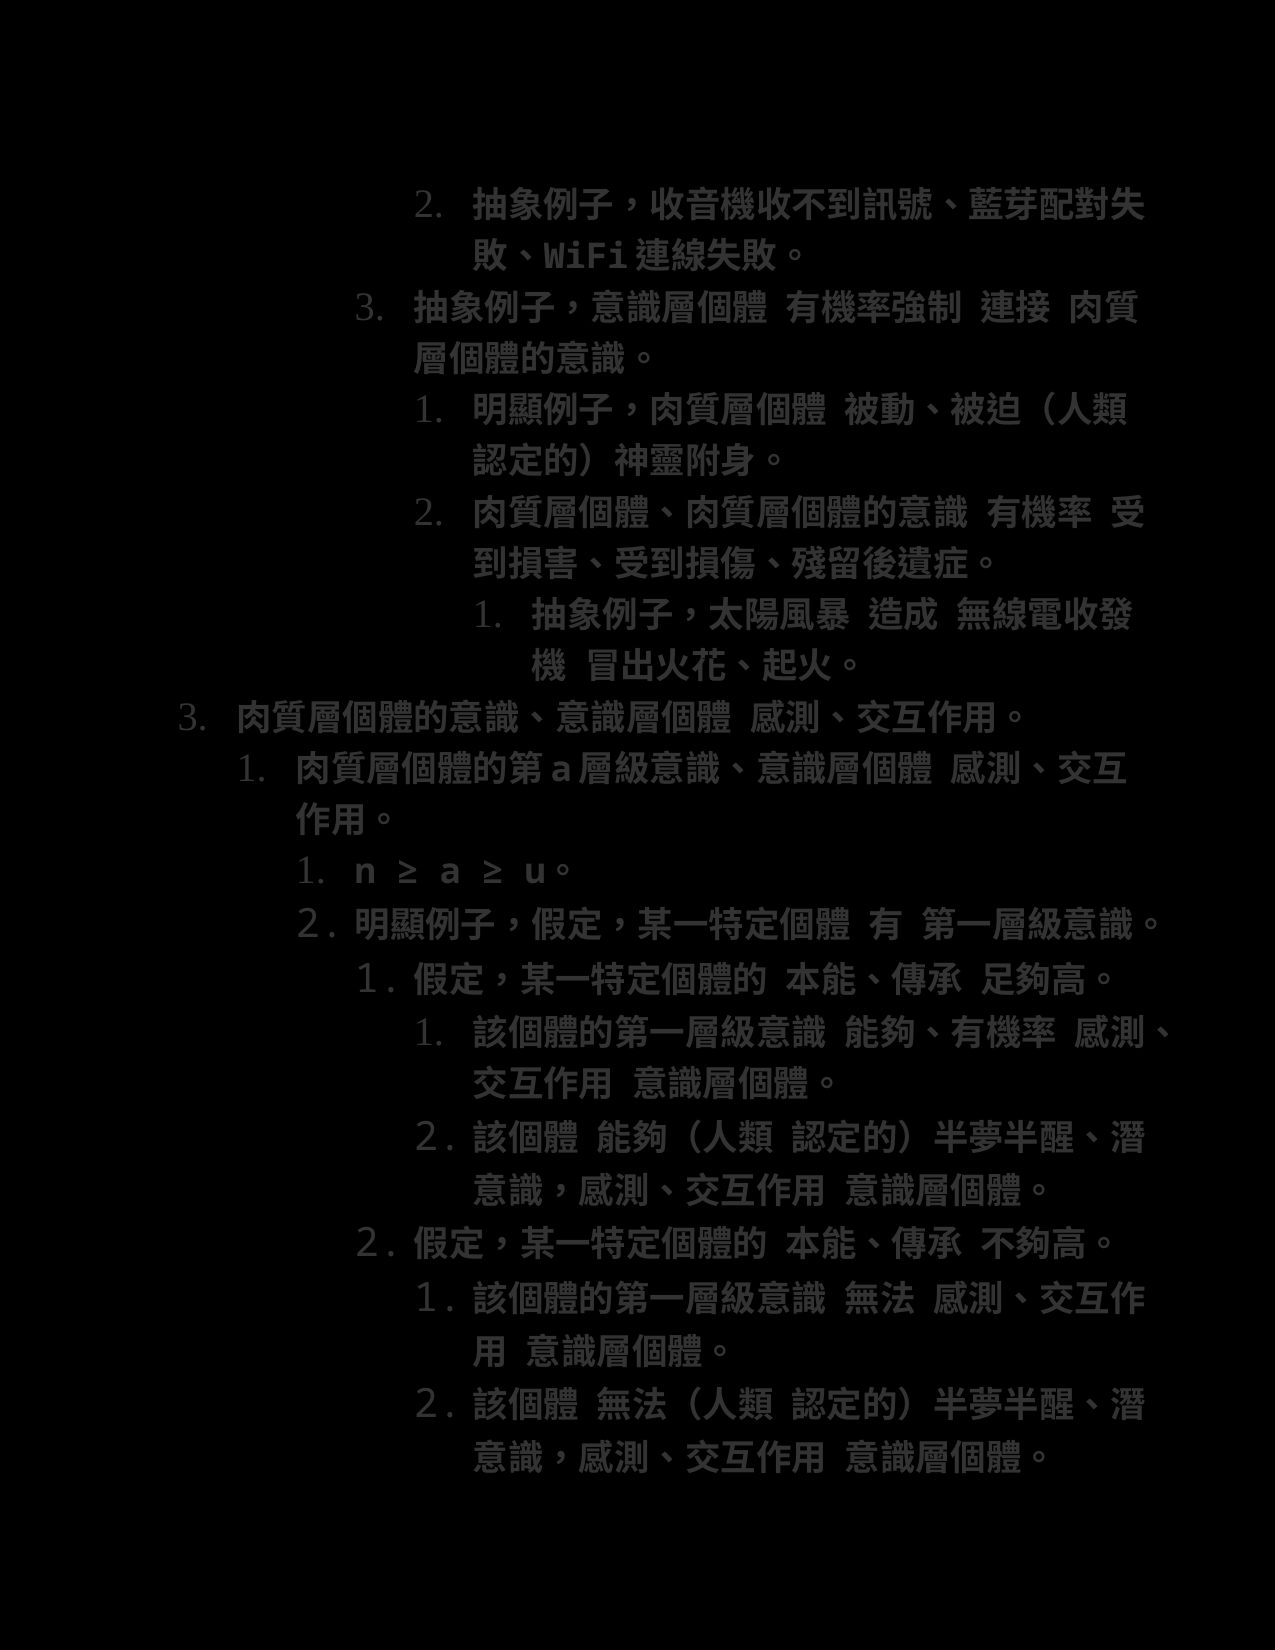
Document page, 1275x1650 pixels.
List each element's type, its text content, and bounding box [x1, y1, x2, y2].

list 該個體的第一層級意識 無法 感測、交互作用 意識層個體。 [413, 1268, 1157, 1375]
list 該個體 無法（人類 認定的）半夢半醒、潛意識，感測、交互作用 意識層個體。 [413, 1375, 1157, 1481]
list 該個體的第一層級意識 能夠、有機率 感測、交互作用 意識層個體。 [413, 1004, 1157, 1107]
list 抽象例子，收音機收不到訊號、藍芽配對失敗、WiFi連線失敗。 [413, 176, 1157, 279]
list 肉質層個體的意識、意識層個體 感測、交互作用。 [177, 689, 1157, 740]
list 該個體 能夠（人類 認定的）半夢半醒、潛意識，感測、交互作用 意識層個體。 [413, 1107, 1157, 1213]
list 肉質層個體的第a層級意識、意識層個體 感測、交互作用。 [236, 740, 1157, 843]
list n ≥ a ≥ u。 [295, 843, 1157, 894]
list 抽象例子，太陽風暴 造成 無線電收發機 冒出火花、起火。 [472, 586, 1157, 689]
list 假定，某一特定個體的 本能、傳承 不夠高。 [354, 1213, 1157, 1268]
list 肉質層個體、肉質層個體的意識 有機率 受到損害、受到損傷、殘留後遺症。 [413, 484, 1157, 586]
list 明顯例子，假定，某一特定個體 有 第一層級意識。 [295, 894, 1157, 949]
list 抽象例子，意識層個體 有機率強制 連接 肉質層個體的意識。 [354, 279, 1157, 381]
list 明顯例子，肉質層個體 被動、被迫（人類 認定的）神靈附身。 [413, 381, 1157, 484]
list 假定，某一特定個體的 本能、傳承 足夠高。 [354, 949, 1157, 1004]
